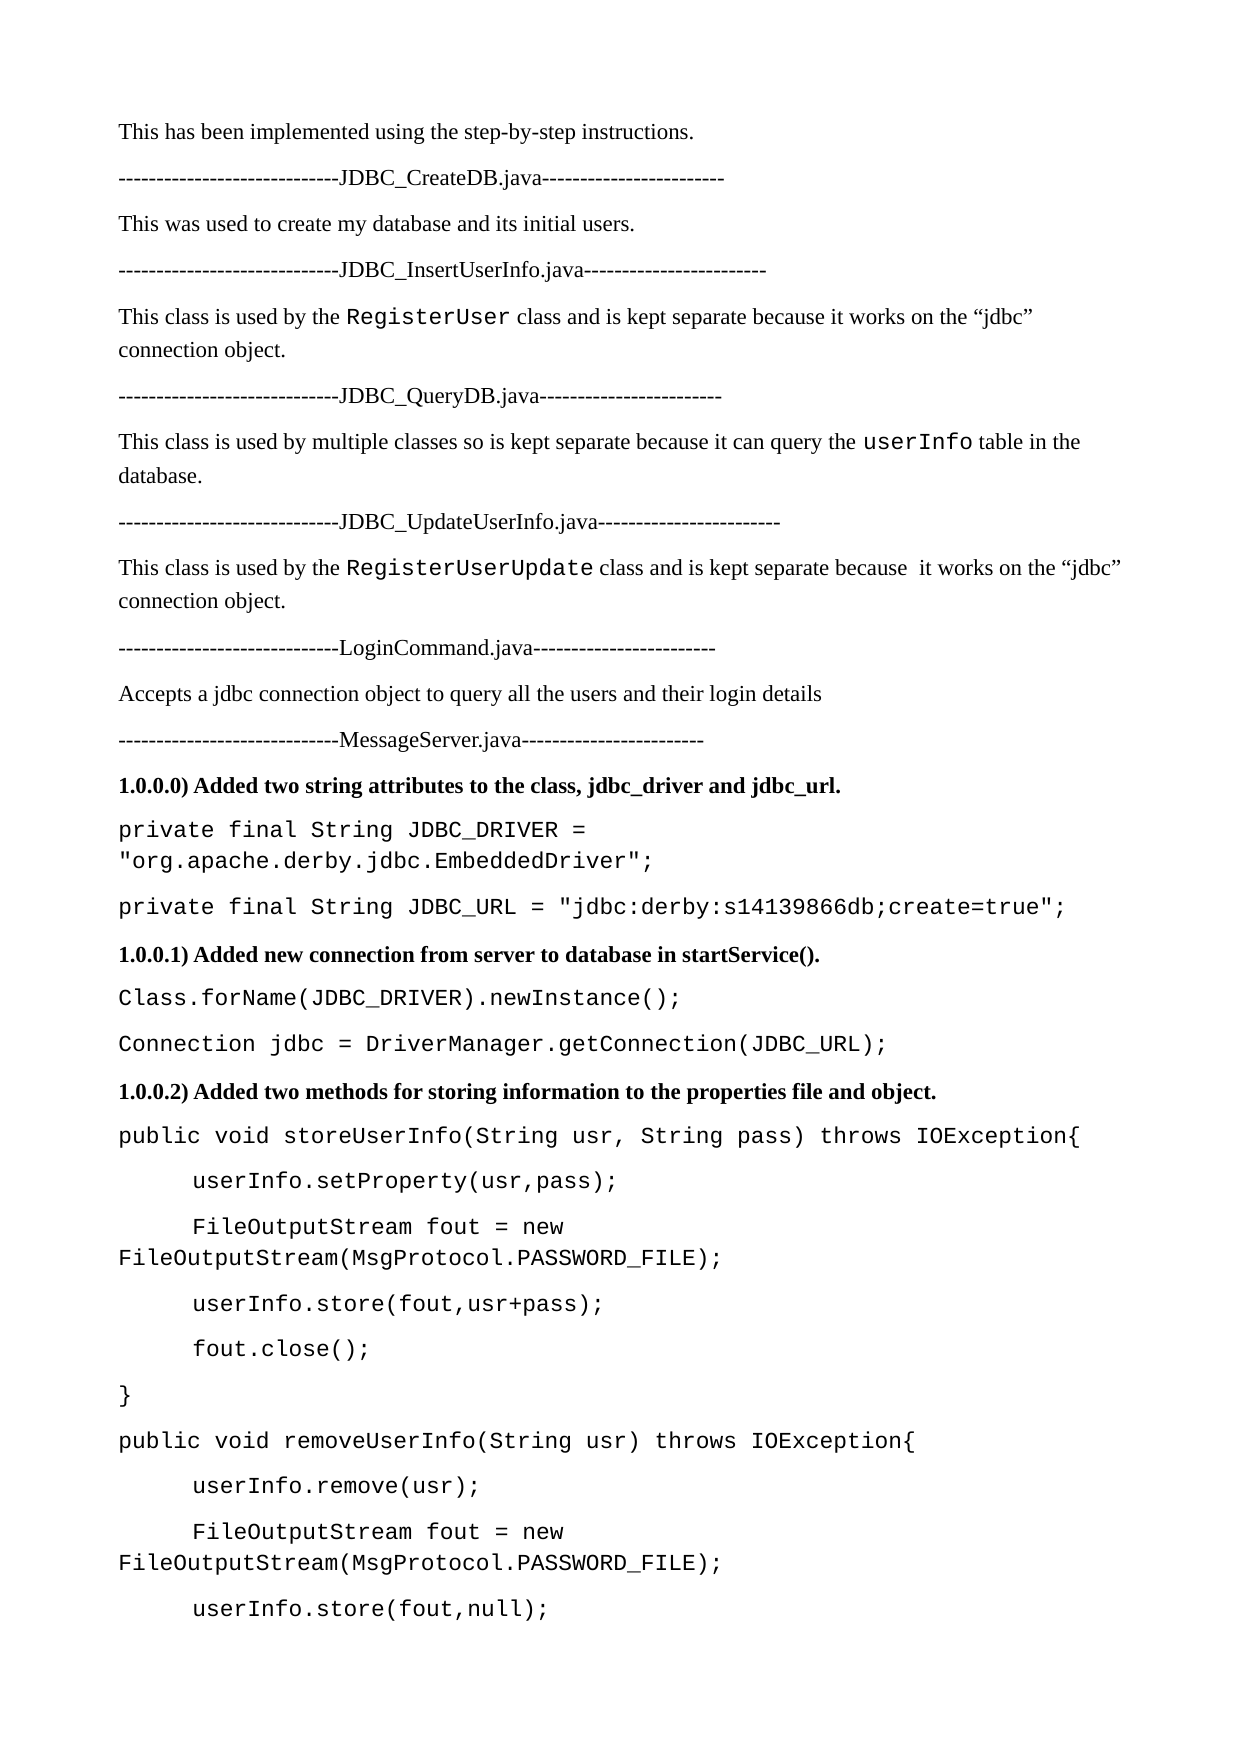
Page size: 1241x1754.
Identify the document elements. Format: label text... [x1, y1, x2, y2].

text This class is used by the RegisterUser class and is kept separate because it works on the “jdbc” connection object. [118, 303, 1122, 362]
text FileOutputStream fout = new FileOutputStream(MsgProtocol.PASSWORD_FILE); [118, 1520, 1122, 1577]
text Connection jdbc = DriverManager.getConnection(JDBC_URL); [118, 1032, 1122, 1058]
text FileOutputStream fout = new FileOutputStream(MsgProtocol.PASSWORD_FILE); [118, 1215, 1122, 1272]
text 1.0.0.1) Added new connection from server to database in startService(). [118, 941, 1122, 967]
text Class.forName(JDBC_DRIVER).newInstance(); [118, 987, 1122, 1013]
text userInfo.store(fout,usr+pass); [118, 1292, 1122, 1318]
text -----------------------------JDBC_CreateDB.java------------------------ [118, 164, 1122, 191]
text 1.0.0.2) Added two methods for storing information to the properties file and object. [118, 1078, 1122, 1104]
text This has been implemented using the step-by-step instructions. [118, 118, 1122, 144]
text } [118, 1383, 1122, 1409]
text userInfo.setProperty(usr,pass); [118, 1170, 1122, 1196]
text -----------------------------JDBC_InsertUserInfo.java------------------------ [118, 257, 1122, 283]
text public void storeUserInfo(String usr, String pass) throws IOException{ [118, 1124, 1122, 1150]
text userInfo.store(fout,null); [118, 1597, 1122, 1623]
text fout.close(); [118, 1338, 1122, 1364]
text This was used to create my database and its initial users. [118, 210, 1122, 237]
text public void removeUserInfo(String usr) throws IOException{ [118, 1429, 1122, 1455]
text private final String JDBC_URL = "jdbc:derby:s14139866db;create=true"; [118, 895, 1122, 921]
text -----------------------------MessageServer.java------------------------ [118, 726, 1122, 752]
text This class is used by multiple classes so is kept separate because it can query the userInfo table in the database. [118, 428, 1122, 488]
text This class is used by the RegisterUserUpdate class and is kept separate because it works on the “jdbc” connection object. [118, 554, 1122, 614]
text -----------------------------LoginCommand.java------------------------ [118, 634, 1122, 660]
text private final String JDBC_DRIVER = "org.apache.derby.jdbc.EmbeddedDriver"; [118, 818, 1122, 875]
text Accepts a jdbc connection object to query all the users and their login details [118, 680, 1122, 706]
text -----------------------------JDBC_QueryDB.java------------------------ [118, 382, 1122, 409]
text userInfo.remove(usr); [118, 1474, 1122, 1501]
text 1.0.0.0) Added two string attributes to the class, jdbc_driver and jdbc_url. [118, 772, 1122, 798]
text -----------------------------JDBC_UpdateUserInfo.java------------------------ [118, 508, 1122, 534]
